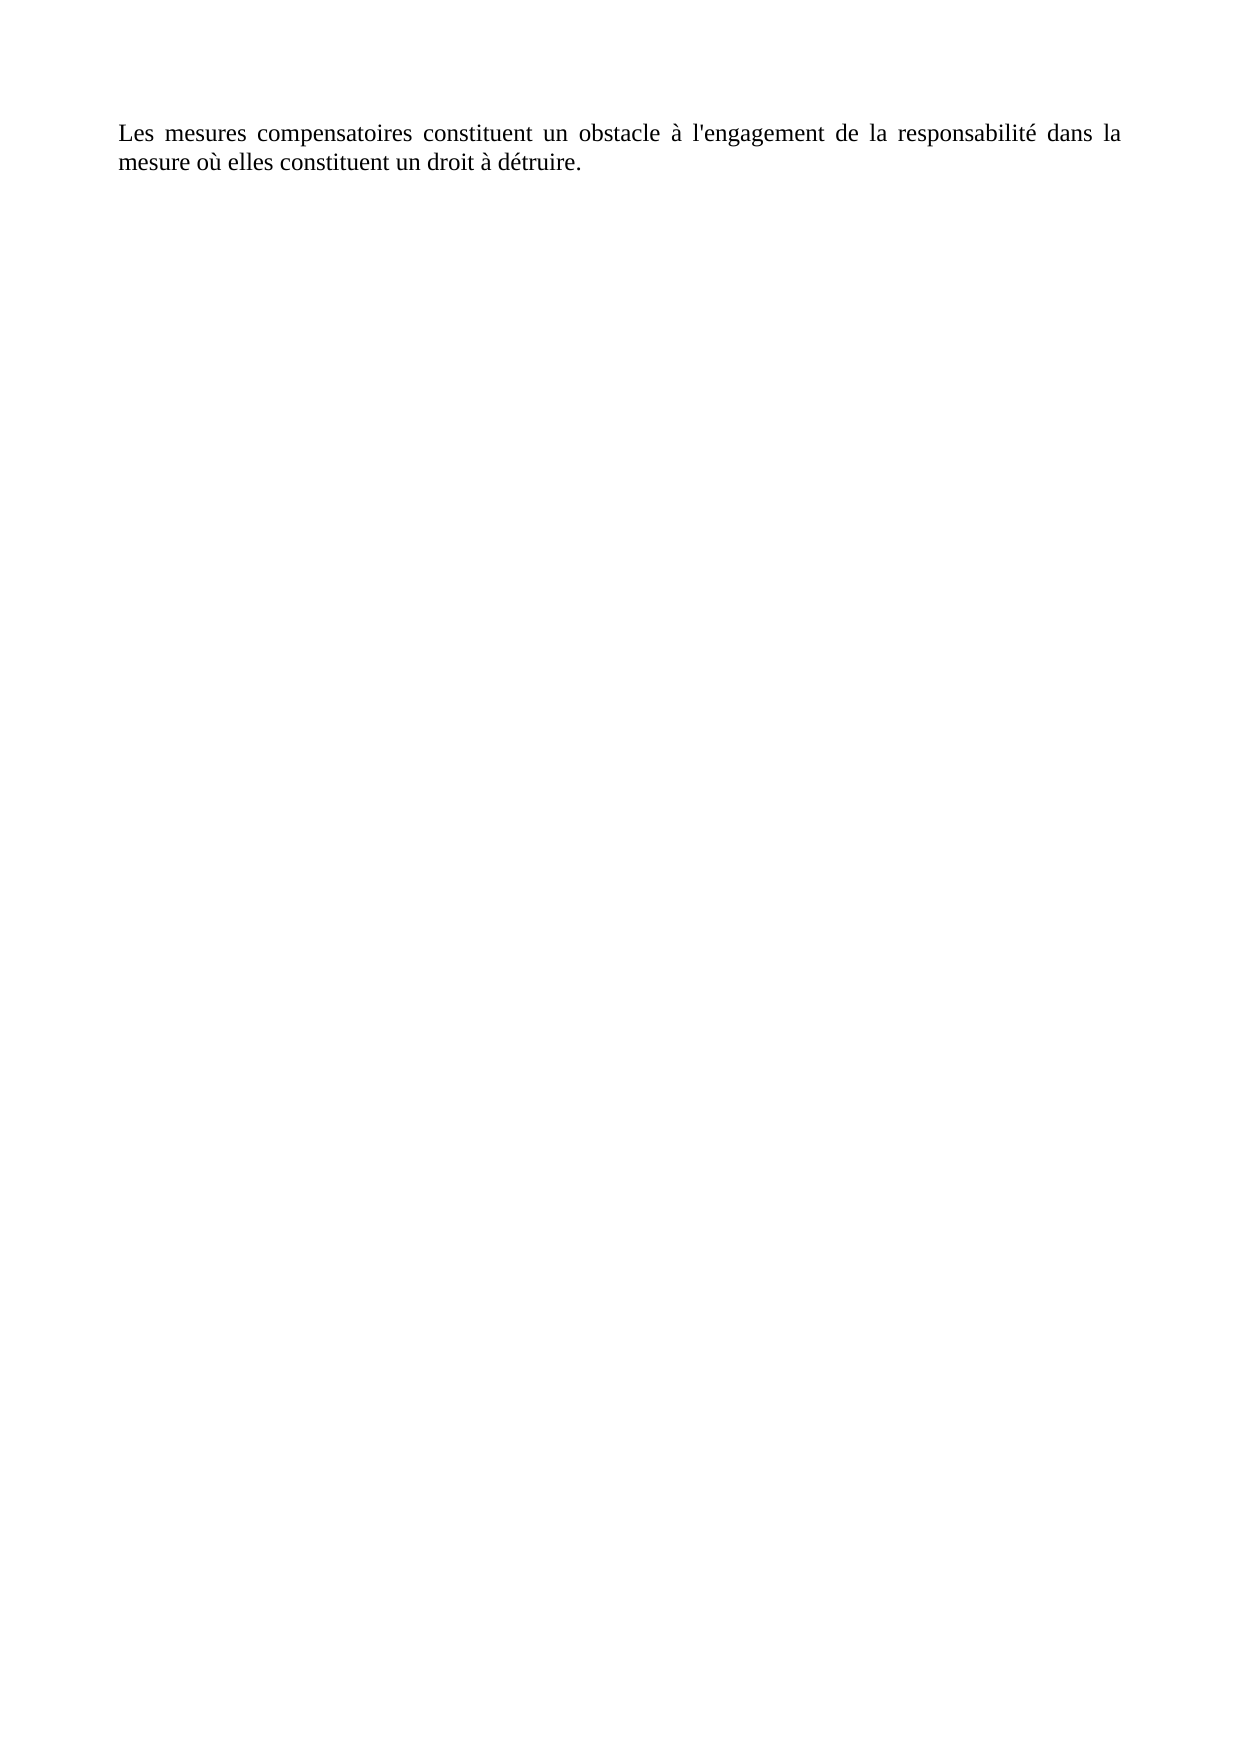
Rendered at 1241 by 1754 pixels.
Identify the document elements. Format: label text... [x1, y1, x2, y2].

text Les mesures compensatoires constituent un obstacle à l'engagement de la responsabilité dans la mesure où elles constituent un droit à détruire. [118, 118, 1122, 176]
